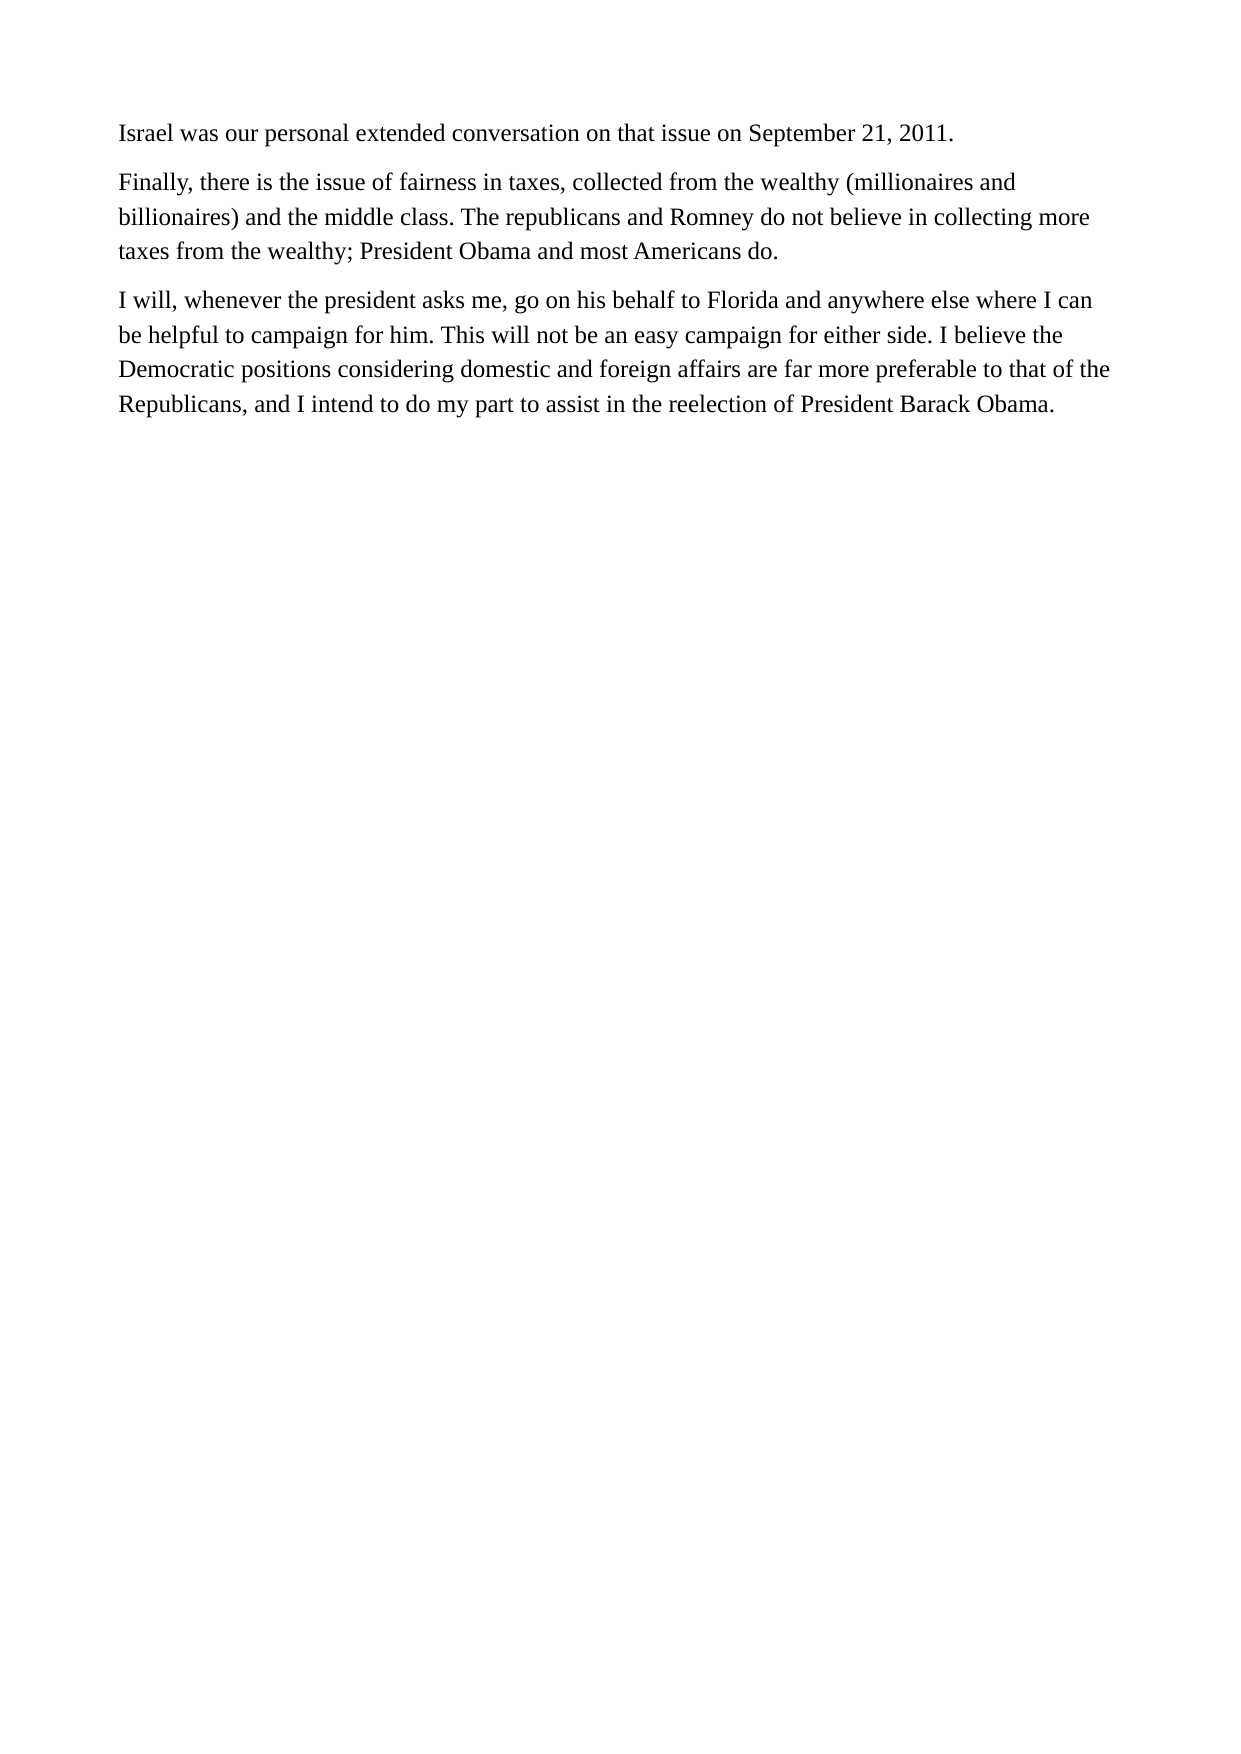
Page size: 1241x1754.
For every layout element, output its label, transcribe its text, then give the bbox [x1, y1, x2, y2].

text I will, whenever the president asks me, go on his behalf to Florida and anywhere else where I can be helpful to campaign for him. This will not be an easy campaign for either side. I believe the Democratic positions considering domestic and foreign affairs are far more preferable to that of the Republicans, and I intend to do my part to assist in the reelection of President Barack Obama. [118, 285, 1122, 417]
text Israel was our personal extended conversation on that issue on September 21, 2011. [118, 118, 1122, 147]
text Finally, there is the issue of fairness in taxes, collected from the wealthy (millionaires and billionaires) and the middle class. The republicans and Romney do not believe in collecting more taxes from the wealthy; President Obama and most Americans do. [118, 167, 1122, 265]
